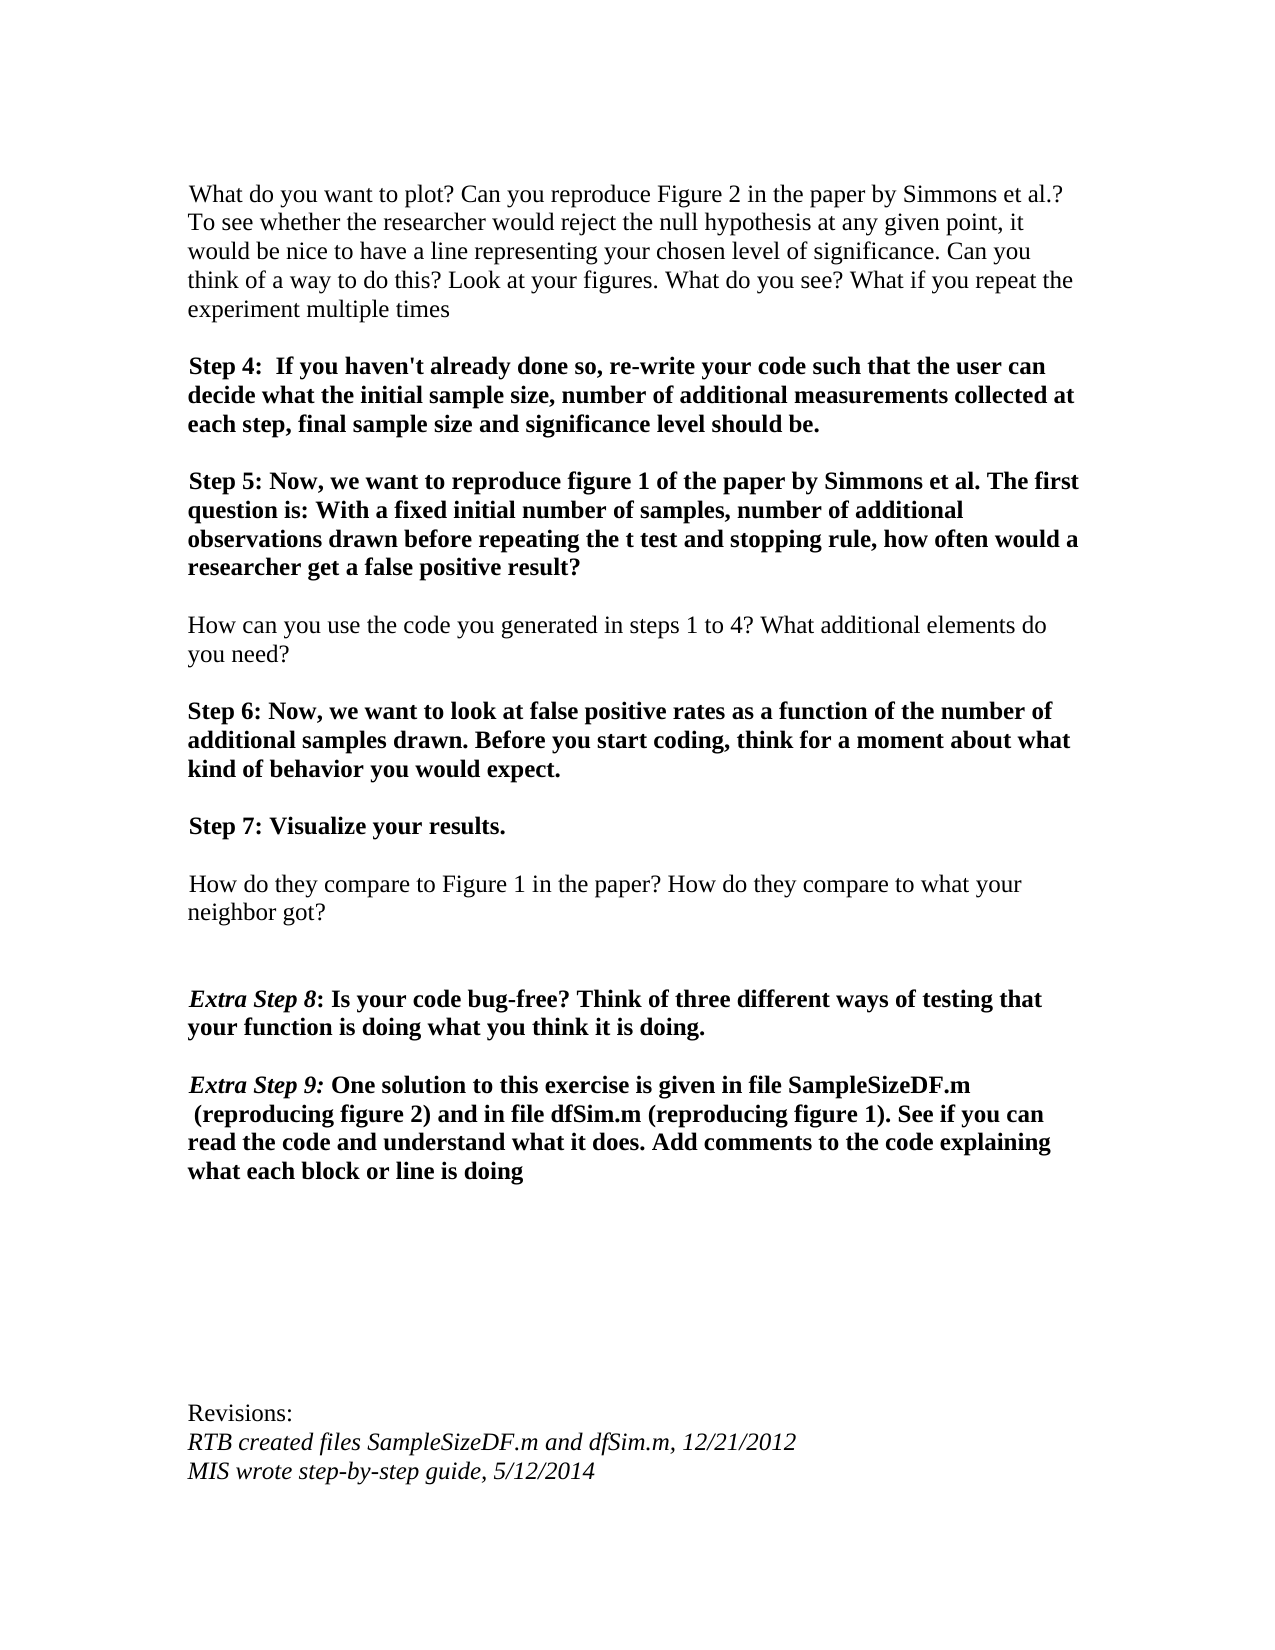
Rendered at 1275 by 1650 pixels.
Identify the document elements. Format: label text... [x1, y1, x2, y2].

text How do they compare to Figure 1 in the paper? How do they compare to what your neighbor got? [187, 869, 1087, 926]
text Step 6: Now, we want to look at false positive rates as a function of the number of additional samples drawn. Before you start coding, think for a moment about what kind of behavior you would expect. [187, 696, 1087, 782]
text Step 5: Now, we want to reproduce figure 1 of the paper by Simmons et al. The first question is: With a fixed initial number of samples, number of additional observations drawn before repeating the t test and stopping rule, how often would a researcher get a false positive result? [187, 466, 1087, 581]
text RTB created files SampleSizeDF.m and dfSim.m, 12/21/2012 [187, 1427, 1087, 1456]
text Extra Step 8: Is your code bug-free? Think of three different ways of testing that your function is doing what you think it is doing. [187, 984, 1087, 1041]
text Step 4: If you haven't already done so, re-write your code such that the user can decide what the initial sample size, number of additional measurements collected at each step, final sample size and significance level should be. [187, 351, 1087, 437]
text Extra Step 9: One solution to this exercise is given in file SampleSizeDF.m (reproducing figure 2) and in file dfSim.m (reproducing figure 1). See if you can read the code and understand what it does. Add comments to the code explaining what each block or line is doing [187, 1070, 1087, 1185]
text How can you use the code you generated in steps 1 to 4? What additional elements do you need? [187, 610, 1087, 667]
text Step 7: Visualize your results. [187, 811, 1087, 840]
text MIS wrote step-by-step guide, 5/12/2014 [187, 1456, 1087, 1484]
text What do you want to plot? Can you reproduce Figure 2 in the paper by Simmons et al.? To see whether the researcher would reject the null hypothesis at any given point, it would be nice to have a line representing your chosen level of significance. Can you think of a way to do this? Look at your figures. What do you see? What if you repeat the experiment multiple times [187, 179, 1087, 322]
text Revisions: [187, 1398, 1087, 1427]
